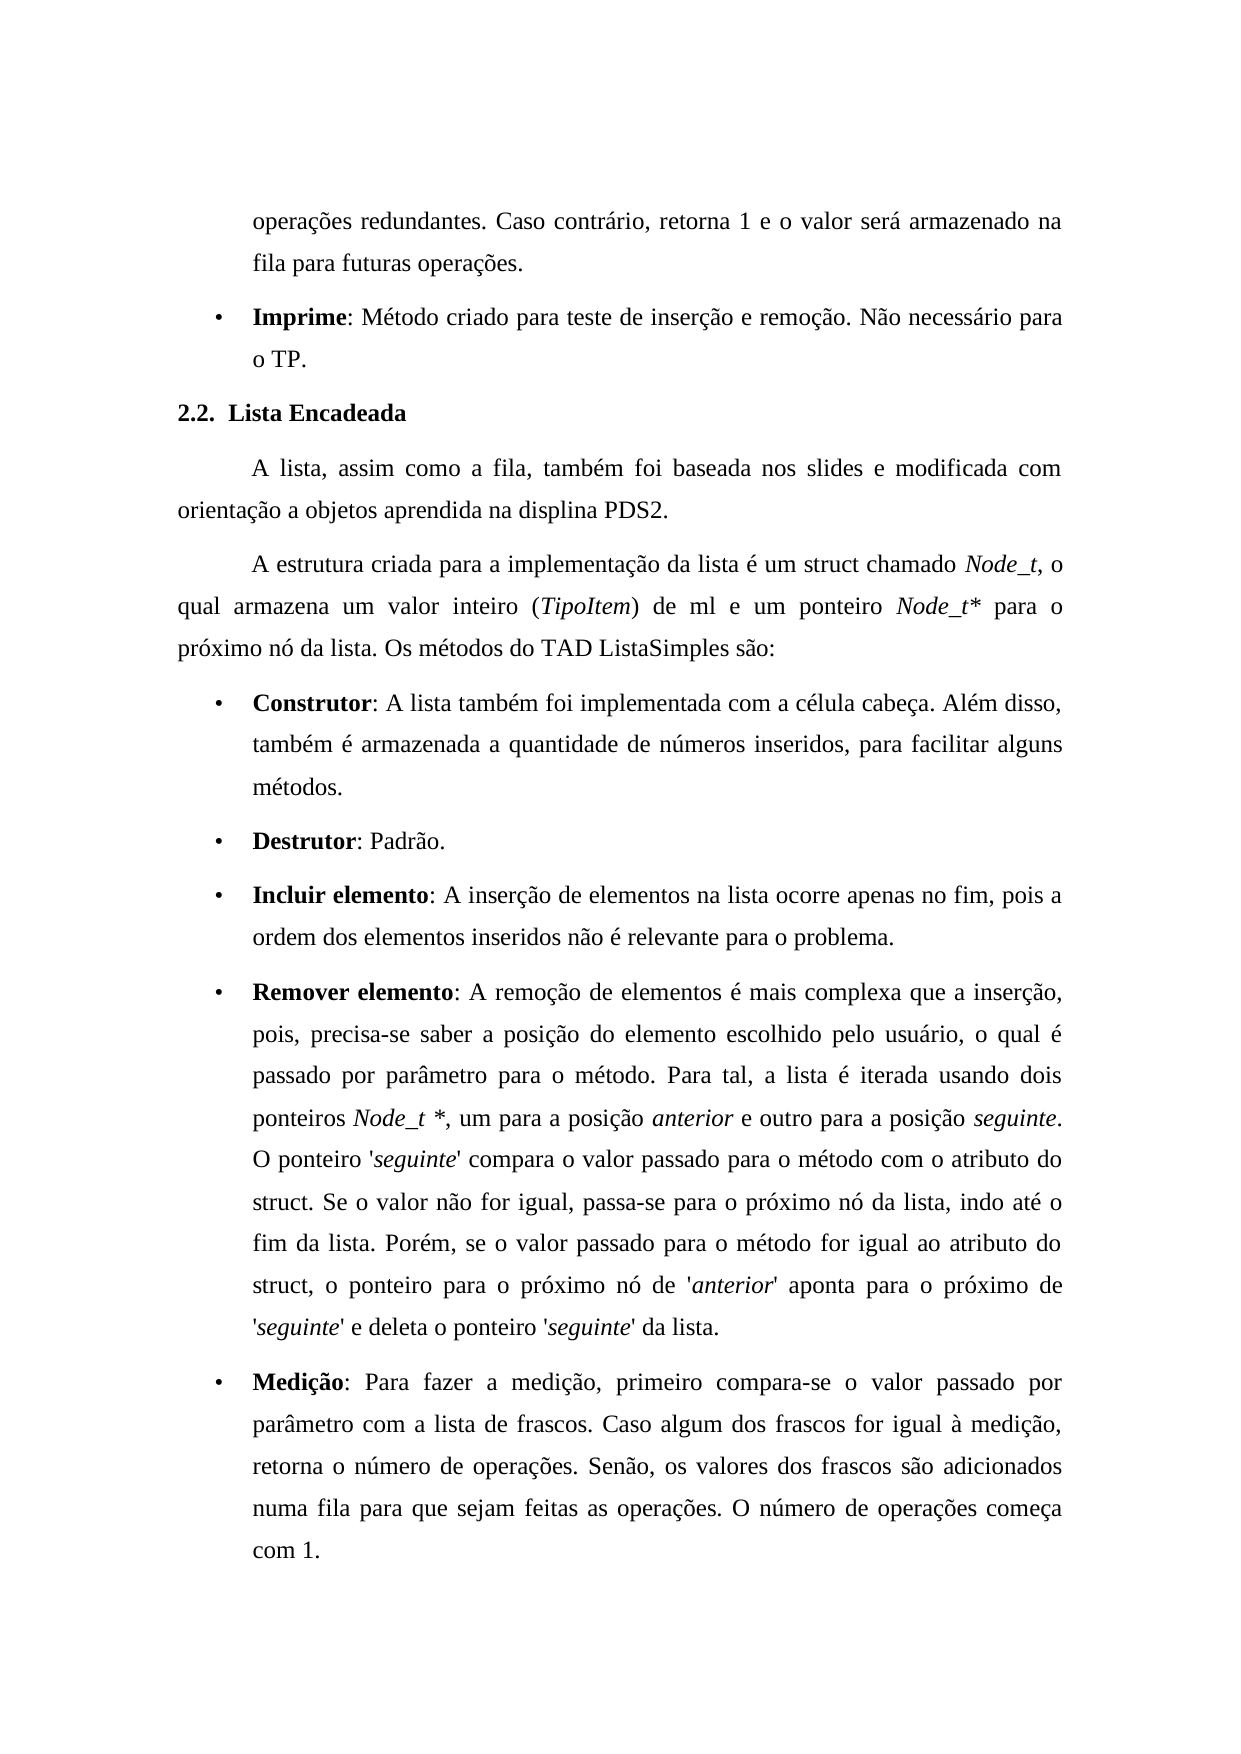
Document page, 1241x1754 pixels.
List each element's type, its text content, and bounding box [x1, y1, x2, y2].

list Medição: Para fazer a medição, primeiro compara-se o valor passado por parâmetro com a lista de frascos. Caso algum dos frascos for igual à medição, retorna o número de operações. Senão, os valores dos frascos são adicionados numa fila para que sejam feitas as operações. O número de operações começa com 1. [215, 1368, 1063, 1564]
list Construtor: A lista também foi implementada com a célula cabeça. Além disso, também é armazenada a quantidade de números inseridos, para facilitar alguns métodos. [215, 688, 1063, 800]
text A estrutura criada para a implementação da lista é um struct chamado Node_t, o qual armazena um valor inteiro (TipoItem) de ml e um ponteiro Node_t* para o próximo nó da lista. Os métodos do TAD ListaSimples são: [177, 550, 1063, 662]
list Imprime: Método criado para teste de inserção e remoção. Não necessário para o TP. [215, 303, 1063, 373]
list Incluir elemento: A inserção de elementos na lista ocorre apenas no fim, pois a ordem dos elementos inseridos não é relevante para o problema. [215, 881, 1063, 951]
list 2.2. Lista Encadeada [177, 399, 1063, 427]
list Destrutor: Padrão. [215, 827, 1063, 855]
list operações redundantes. Caso contrário, retorna 1 e o valor será armazenado na fila para futuras operações. [215, 207, 1063, 277]
text A lista, assim como a fila, também foi baseada nos slides e modificada com orientação a objetos aprendida na displina PDS2. [177, 454, 1063, 524]
list Remover elemento: A remoção de elementos é mais complexa que a inserção, pois, precisa-se saber a posição do elemento escolhido pelo usuário, o qual é passado por parâmetro para o método. Para tal, a lista é iterada usando dois ponteiros Node_t *, um para a posição anterior e outro para a posição seguinte. O ponteiro 'seguinte' compara o valor passado para o método com o atributo do struct. Se o valor não for igual, passa-se para o próximo nó da lista, indo até o fim da lista. Porém, se o valor passado para o método for igual ao atributo do struct, o ponteiro para o próximo nó de 'anterior' aponta para o próximo de 'seguinte' e deleta o ponteiro 'seguinte' da lista. [215, 977, 1063, 1341]
